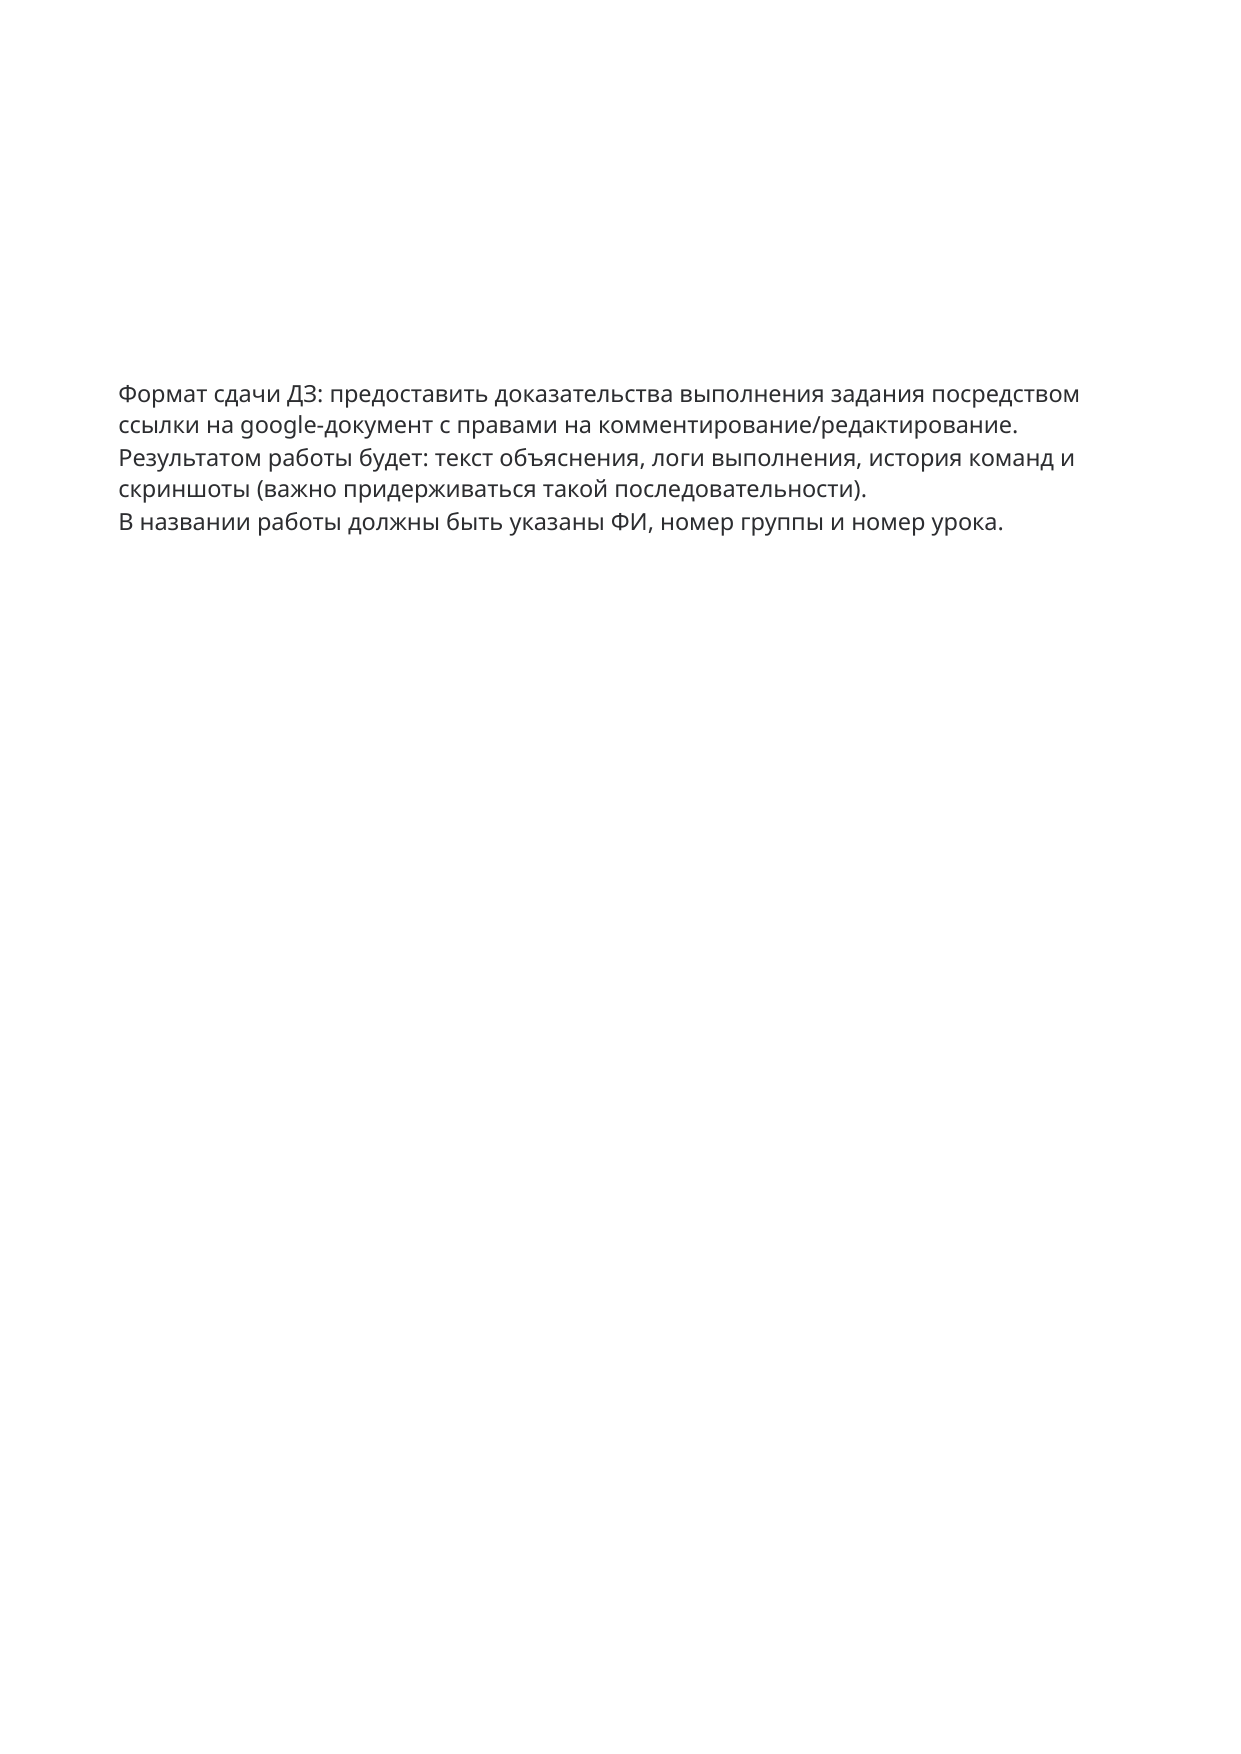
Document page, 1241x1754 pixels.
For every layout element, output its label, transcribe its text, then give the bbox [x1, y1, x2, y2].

text Формат сдачи ДЗ: предоставить доказательства выполнения задания посредством ссылки на google-документ с правами на комментирование/редактирование. Результатом работы будет: текст объяснения, логи выполнения, история команд и скриншоты (важно придерживаться такой последовательности). В названии работы должны быть указаны ФИ, номер группы и номер урока. [118, 348, 1122, 537]
